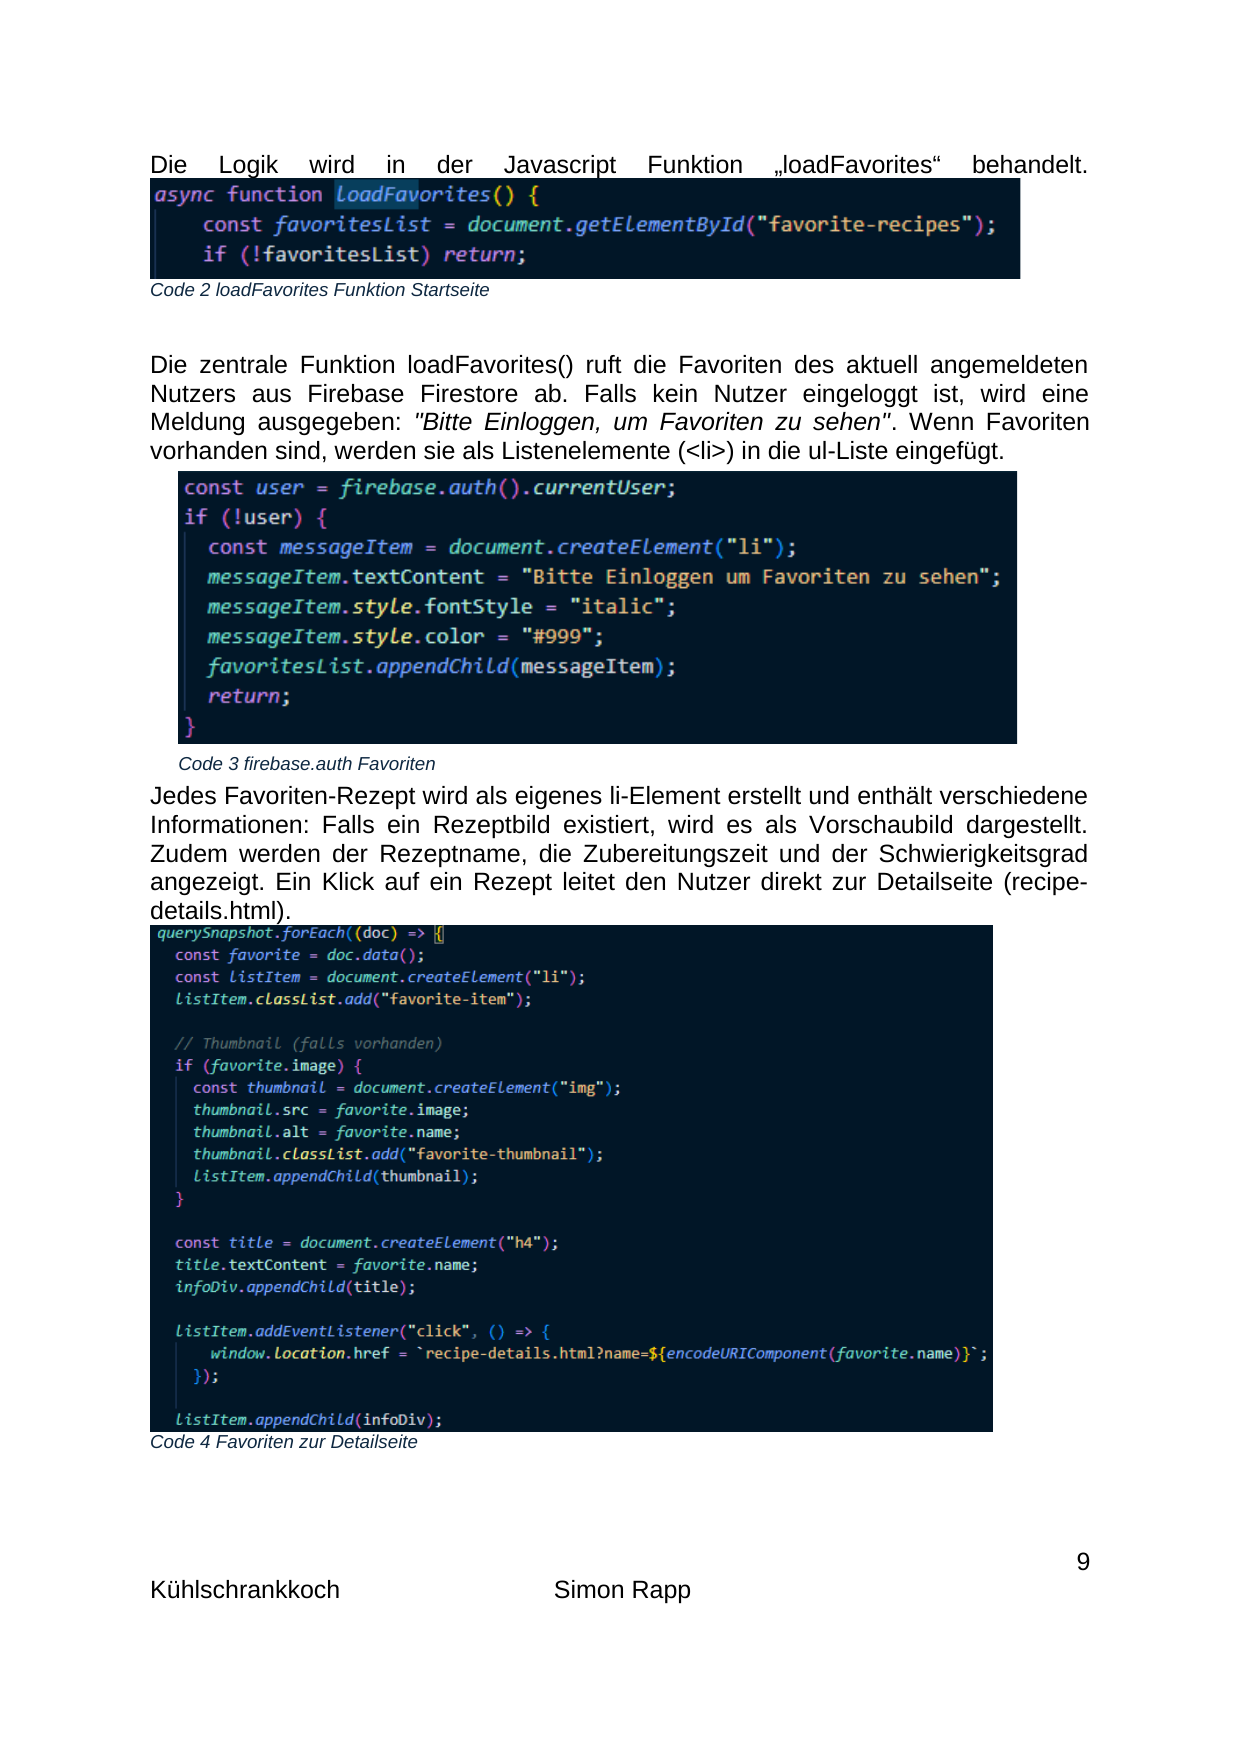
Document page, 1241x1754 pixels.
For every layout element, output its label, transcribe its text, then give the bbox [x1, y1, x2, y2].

text Die zentrale Funktion loadFavorites() ruft die Favoriten des aktuell angemeldeten Nutzers aus Firebase Firestore ab. Falls kein Nutzer eingeloggt ist, wird eine Meldung ausgegeben: "Bitte Einloggen, um Favoriten zu sehen". Wenn Favoriten vorhanden sind, werden sie als Listenelemente (<li>) in die ul-Liste eingefügt. [150, 350, 1090, 465]
text Code 2 loadFavorites Funktion Startseite [150, 279, 1090, 300]
text Jedes Favoriten-Rezept wird als eigenes li-Element erstellt und enthält verschiedene Informationen: Falls ein Rezeptbild existiert, wird es als Vorschaubild dargestellt. Zudem werden der Rezeptname, die Zubereitungszeit und der Schwierigkeitsgrad angezeigt. Ein Klick auf ein Rezept leitet den Nutzer direkt zur Detailseite (recipe-details.html). [150, 781, 1090, 925]
text Die Logik wird in der Javascript Funktion „loadFavorites“ behandelt. [150, 150, 1090, 279]
text Code 3 firebase.auth Favoriten [178, 753, 1017, 774]
text Code 4 Favoriten zur Detailseite [150, 1431, 1090, 1453]
